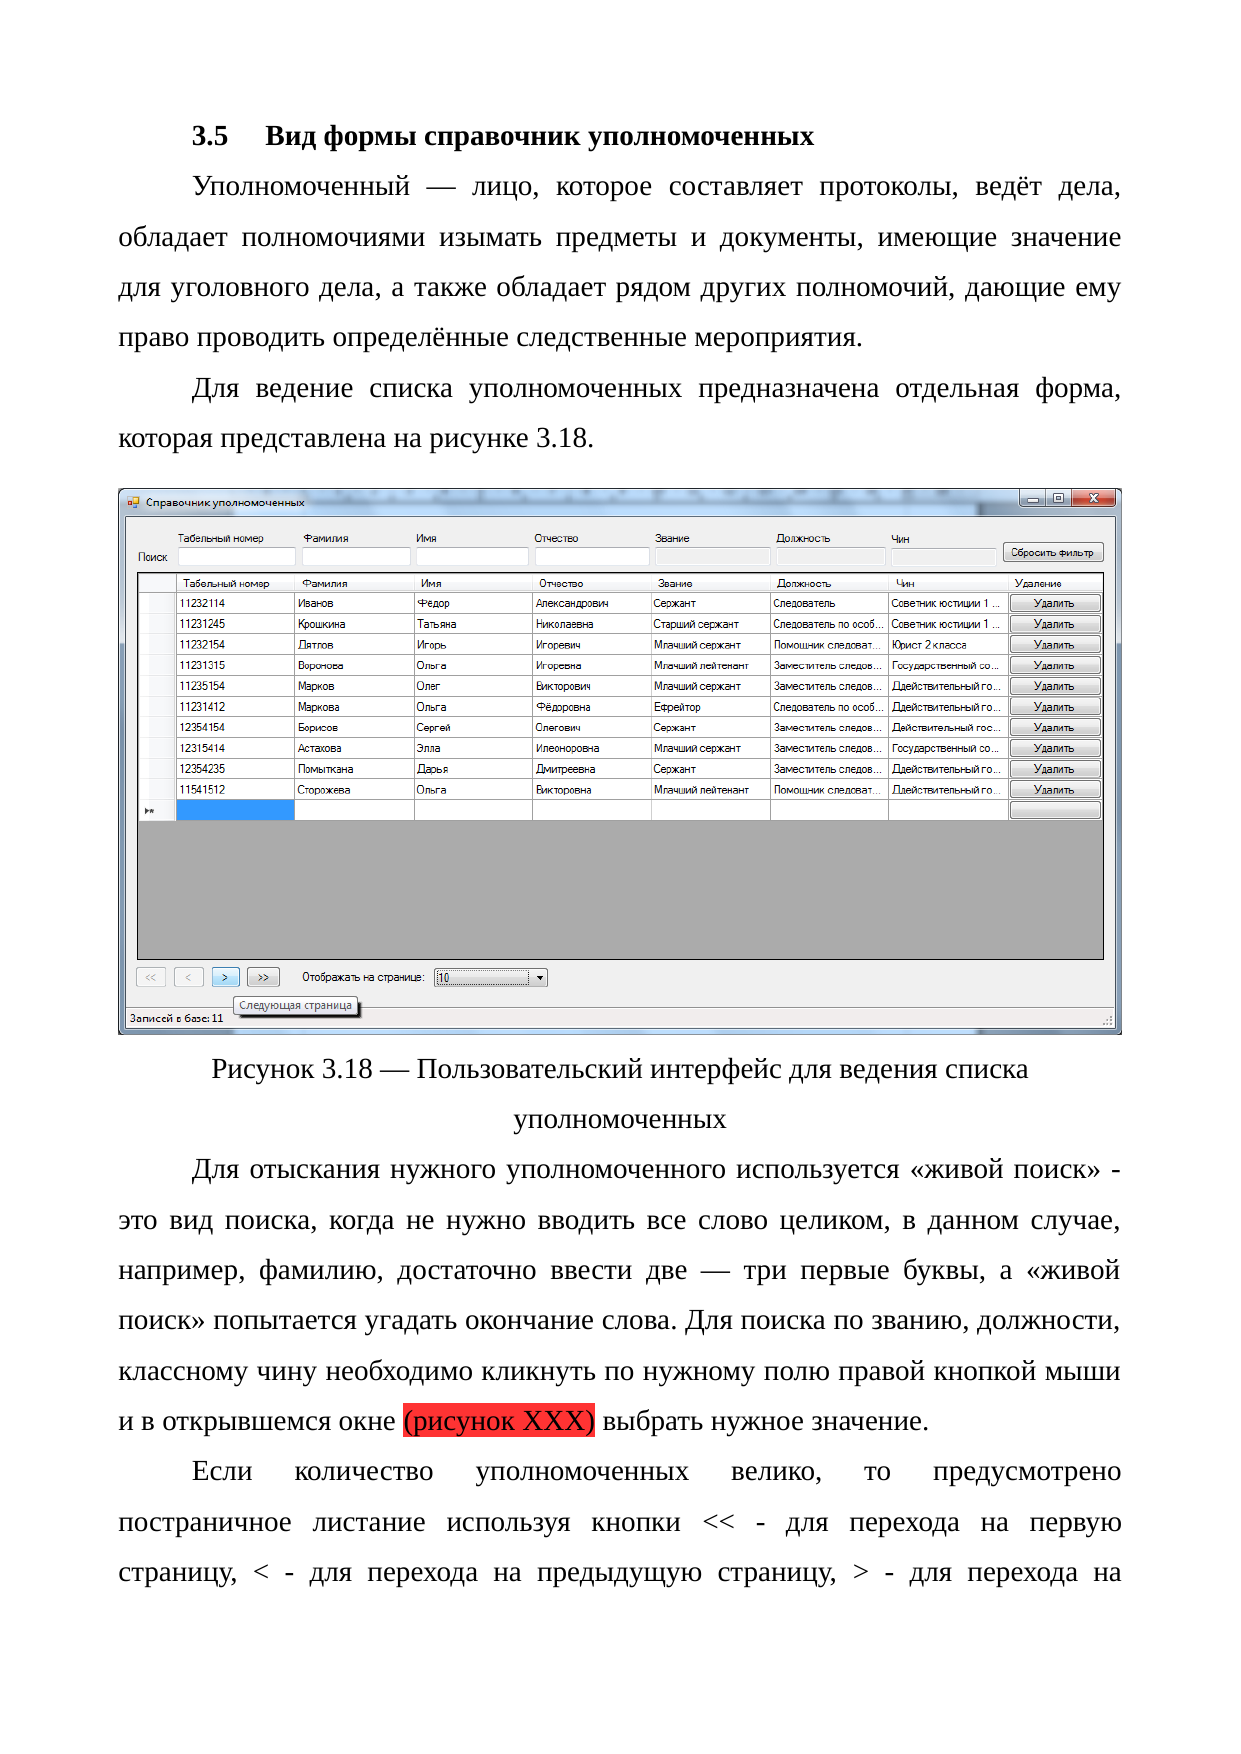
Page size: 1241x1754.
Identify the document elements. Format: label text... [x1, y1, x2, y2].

text [118, 470, 1122, 488]
text Для отыскания нужного уполномоченного используется «живой поиск» - это вид поиска, когда не нужно вводить все слово целиком, в данном случае, например, фамилию, достаточно ввести две — три первые буквы, а «живой поиск» попытается угадать окончание слова. Для поиска по званию, должности, классному чину необходимо кликнуть по нужному полю правой кнопкой мыши и в открывшемся окне (рисунок ХХХ) выбрать нужное значение. [118, 1152, 1122, 1437]
text Для ведение списка уполномоченных предназначена отдельная форма, которая представлена на рисунке 3.18. [118, 370, 1122, 453]
text 3.5 Вид формы справочник уполномоченных [118, 118, 1122, 152]
text Рисунок 3.18 — Пользовательский интерфейс для ведения списка уполномоченных [118, 1035, 1122, 1135]
text Если количество уполномоченных велико, то предусмотрено постраничное листание используя кнопки << - для перехода на первую страницу, < - для перехода на предыдущую страницу, > - для перехода на [118, 1453, 1122, 1588]
text Уполномоченный — лицо, которое составляет протоколы, ведёт дела, обладает полномочиями изымать предметы и документы, имеющие значение для уголовного дела, а также обладает рядом других полномочий, дающие ему право проводить определённые следственные мероприятия. [118, 168, 1122, 353]
picture [118, 488, 1122, 1035]
